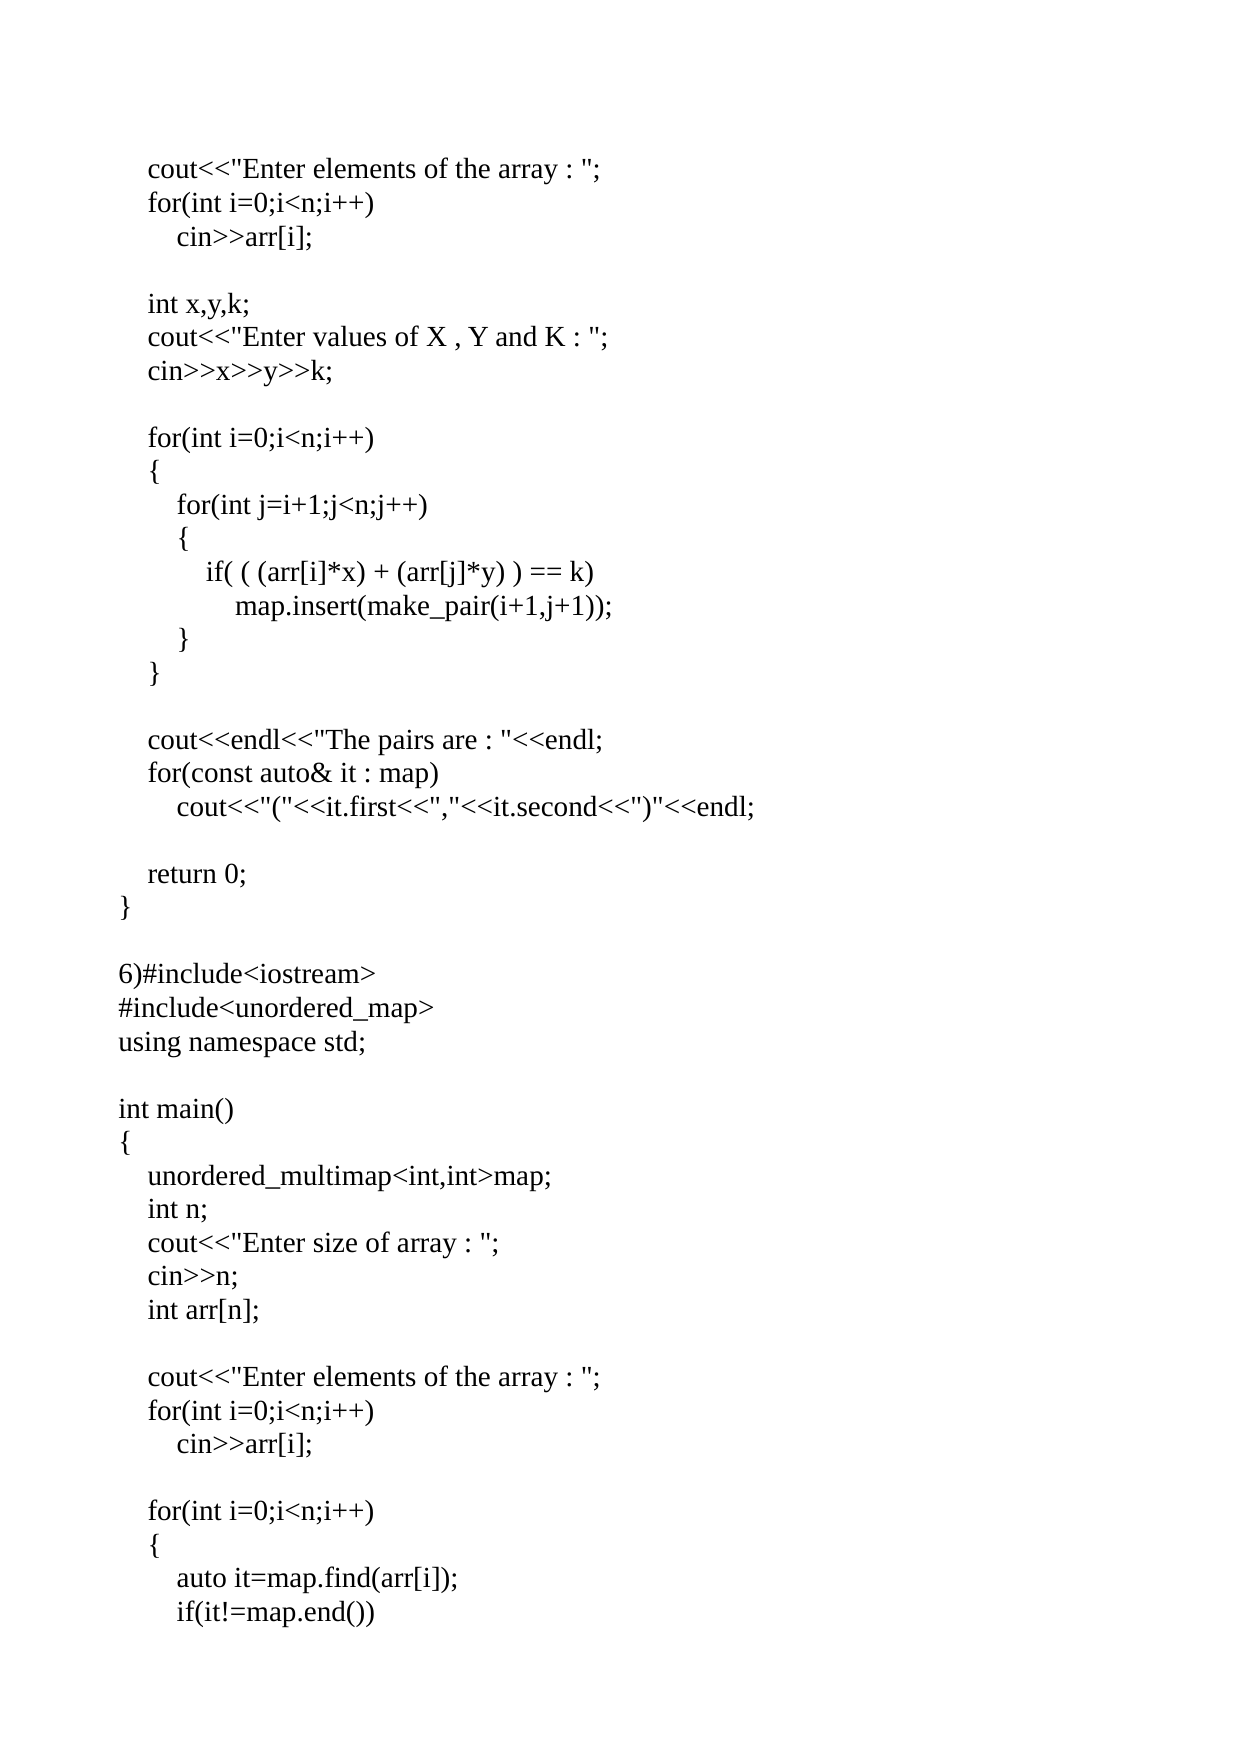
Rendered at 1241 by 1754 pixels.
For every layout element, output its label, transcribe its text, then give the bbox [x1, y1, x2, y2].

text int main() [118, 1091, 1122, 1124]
text 6)#include<iostream> [118, 957, 1122, 990]
text } [118, 621, 1122, 655]
text cout<<"Enter elements of the array : "; [118, 152, 1122, 185]
text cin>>arr[i]; [118, 219, 1122, 252]
text int n; [118, 1191, 1122, 1225]
text if( ( (arr[i]*x) + (arr[j]*y) ) == k) [118, 554, 1122, 588]
text return 0; [118, 856, 1122, 889]
text using namespace std; [118, 1024, 1122, 1057]
text } [118, 655, 1122, 688]
text cout<<"("<<it.first<<","<<it.second<<")"<<endl; [118, 789, 1122, 822]
text cin>>x>>y>>k; [118, 353, 1122, 386]
text #include<unordered_map> [118, 990, 1122, 1024]
text for(int i=0;i<n;i++) [118, 185, 1122, 219]
text for(int j=i+1;j<n;j++) [118, 487, 1122, 521]
text int arr[n]; [118, 1292, 1122, 1326]
text { [118, 453, 1122, 487]
text for(int i=0;i<n;i++) [118, 1393, 1122, 1426]
text auto it=map.find(arr[i]); [118, 1560, 1122, 1594]
text { [118, 1124, 1122, 1158]
text int x,y,k; [118, 286, 1122, 319]
text cout<<"Enter elements of the array : "; [118, 1359, 1122, 1393]
text for(int i=0;i<n;i++) [118, 420, 1122, 453]
text unordered_multimap<int,int>map; [118, 1158, 1122, 1191]
text if(it!=map.end()) [118, 1594, 1122, 1627]
text cout<<"Enter values of X , Y and K : "; [118, 319, 1122, 353]
text map.insert(make_pair(i+1,j+1)); [118, 588, 1122, 621]
text cout<<endl<<"The pairs are : "<<endl; [118, 722, 1122, 755]
text for(const auto& it : map) [118, 755, 1122, 789]
text cin>>n; [118, 1258, 1122, 1292]
text cout<<"Enter size of array : "; [118, 1225, 1122, 1258]
text cin>>arr[i]; [118, 1426, 1122, 1460]
text { [118, 1527, 1122, 1560]
text } [118, 889, 1122, 923]
text for(int i=0;i<n;i++) [118, 1493, 1122, 1527]
text { [118, 521, 1122, 554]
